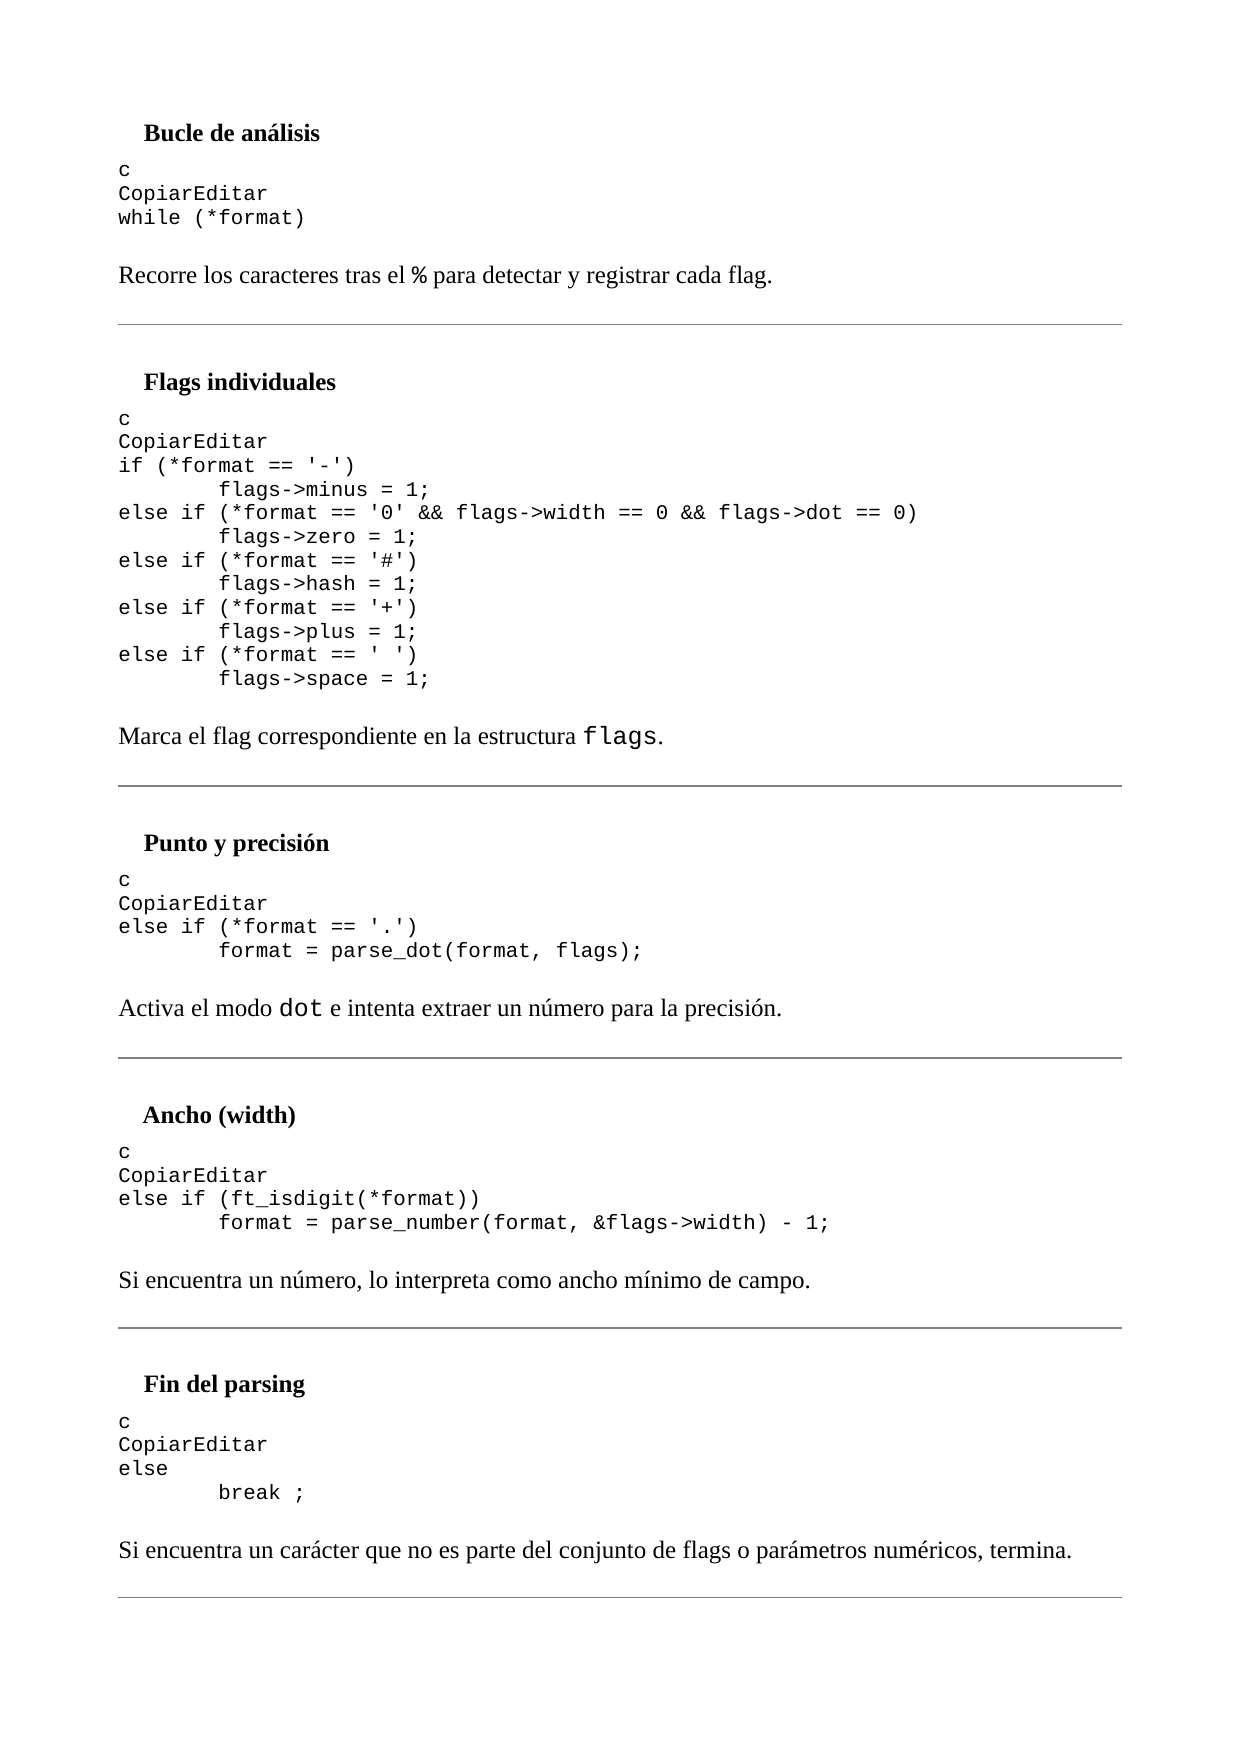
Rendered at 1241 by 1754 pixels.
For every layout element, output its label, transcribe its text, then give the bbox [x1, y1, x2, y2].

text break ; [118, 1482, 1122, 1505]
text Si encuentra un número, lo interpreta como ancho mínimo de campo. [118, 1265, 1122, 1294]
text flags->space = 1; [118, 668, 1122, 692]
subtitle ✅ Bucle de análisis [118, 118, 1122, 147]
subtitle ✅ Ancho (width) [118, 1100, 1122, 1129]
text Activa el modo dot e intenta extraer un número para la precisión. [118, 993, 1122, 1024]
text c [118, 408, 1122, 431]
text flags->hash = 1; [118, 573, 1122, 597]
text flags->plus = 1; [118, 621, 1122, 644]
text format = parse_number(format, &flags->width) - 1; [118, 1212, 1122, 1236]
text Recorre los caracteres tras el % para detectar y registrar cada flag. [118, 260, 1122, 291]
text flags->minus = 1; [118, 479, 1122, 502]
text else if (*format == ' ') [118, 644, 1122, 668]
subtitle ✅ Flags individuales [118, 367, 1122, 395]
text c [118, 1141, 1122, 1165]
subtitle ✅ Punto y precisión [118, 828, 1122, 857]
text else if (ft_isdigit(*format)) [118, 1188, 1122, 1212]
text CopiarEditar [118, 1434, 1122, 1458]
text Si encuentra un carácter que no es parte del conjunto de flags o parámetros numéricos, termina. [118, 1535, 1122, 1564]
text CopiarEditar [118, 1165, 1122, 1188]
subtitle ✅ Fin del parsing [118, 1369, 1122, 1398]
text else if (*format == '#') [118, 550, 1122, 573]
text flags->zero = 1; [118, 526, 1122, 550]
text while (*format) [118, 207, 1122, 230]
text CopiarEditar [118, 183, 1122, 207]
text else if (*format == '.') [118, 916, 1122, 940]
text c [118, 159, 1122, 183]
text CopiarEditar [118, 431, 1122, 455]
text CopiarEditar [118, 893, 1122, 916]
text else if (*format == '+') [118, 597, 1122, 621]
text c [118, 869, 1122, 893]
text else [118, 1458, 1122, 1482]
text else if (*format == '0' && flags->width == 0 && flags->dot == 0) [118, 502, 1122, 526]
text Marca el flag correspondiente en la estructura flags. [118, 721, 1122, 752]
text if (*format == '-') [118, 455, 1122, 479]
text c [118, 1411, 1122, 1434]
text format = parse_dot(format, flags); [118, 940, 1122, 964]
